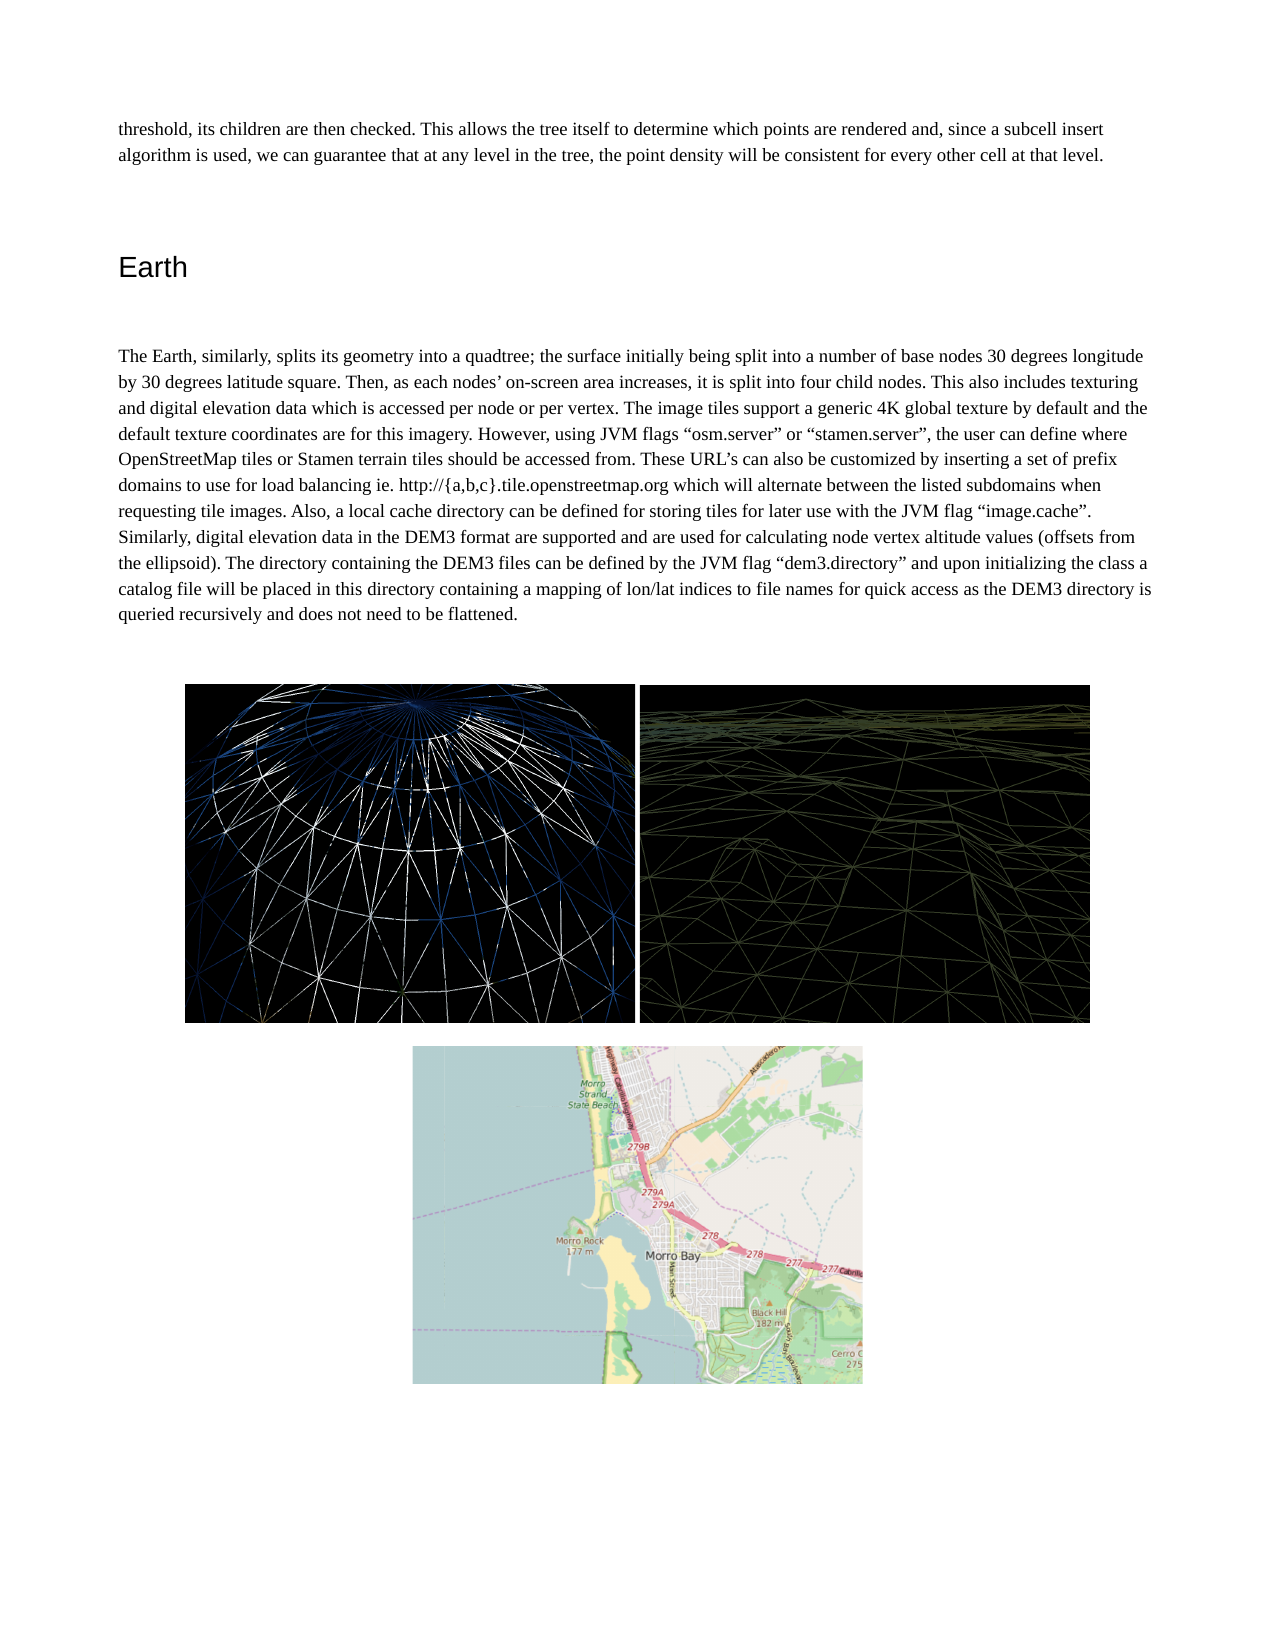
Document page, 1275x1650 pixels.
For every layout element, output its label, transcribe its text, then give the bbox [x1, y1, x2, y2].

picture [185, 684, 636, 1023]
picture [639, 685, 1090, 1023]
text The Earth, similarly, splits its geometry into a quadtree; the surface initially being split into a number of base nodes 30 degrees longitude by 30 degrees latitude square. Then, as each nodes’ on-screen area increases, it is split into four child nodes. This also includes texturing and digital elevation data which is accessed per node or per vertex. The image tiles support a generic 4K global texture by default and the default texture coordinates are for this imagery. However, using JVM flags “osm.server” or “stamen.server”, the user can define where OpenStreetMap tiles or Stamen terrain tiles should be accessed from. These URL’s can also be customized by inserting a set of prefix domains to use for load balancing ie. http://{a,b,c}.tile.openstreetmap.org which will alternate between the listed subdomains when requesting tile images. Also, a local cache directory can be defined for storing tiles for later use with the JVM flag “image.cache”. Similarly, digital elevation data in the DEM3 format are supported and are used for calculating node vertex altitude values (offsets from the ellipsoid). The directory containing the DEM3 files can be defined by the JVM flag “dem3.directory” and upon initializing the class a catalog file will be placed in this directory containing a mapping of lon/lat indices to file names for quick access as the DEM3 directory is queried recursively and does not need to be flattened. [118, 345, 1157, 625]
subtitle Earth [118, 250, 1157, 283]
text threshold, its children are then checked. This allows the tree itself to determine which points are rendered and, since a subcell insert algorithm is used, we can guarantee that at any level in the tree, the point density will be consistent for every other cell at that level. [118, 118, 1157, 166]
picture [412, 1046, 863, 1384]
